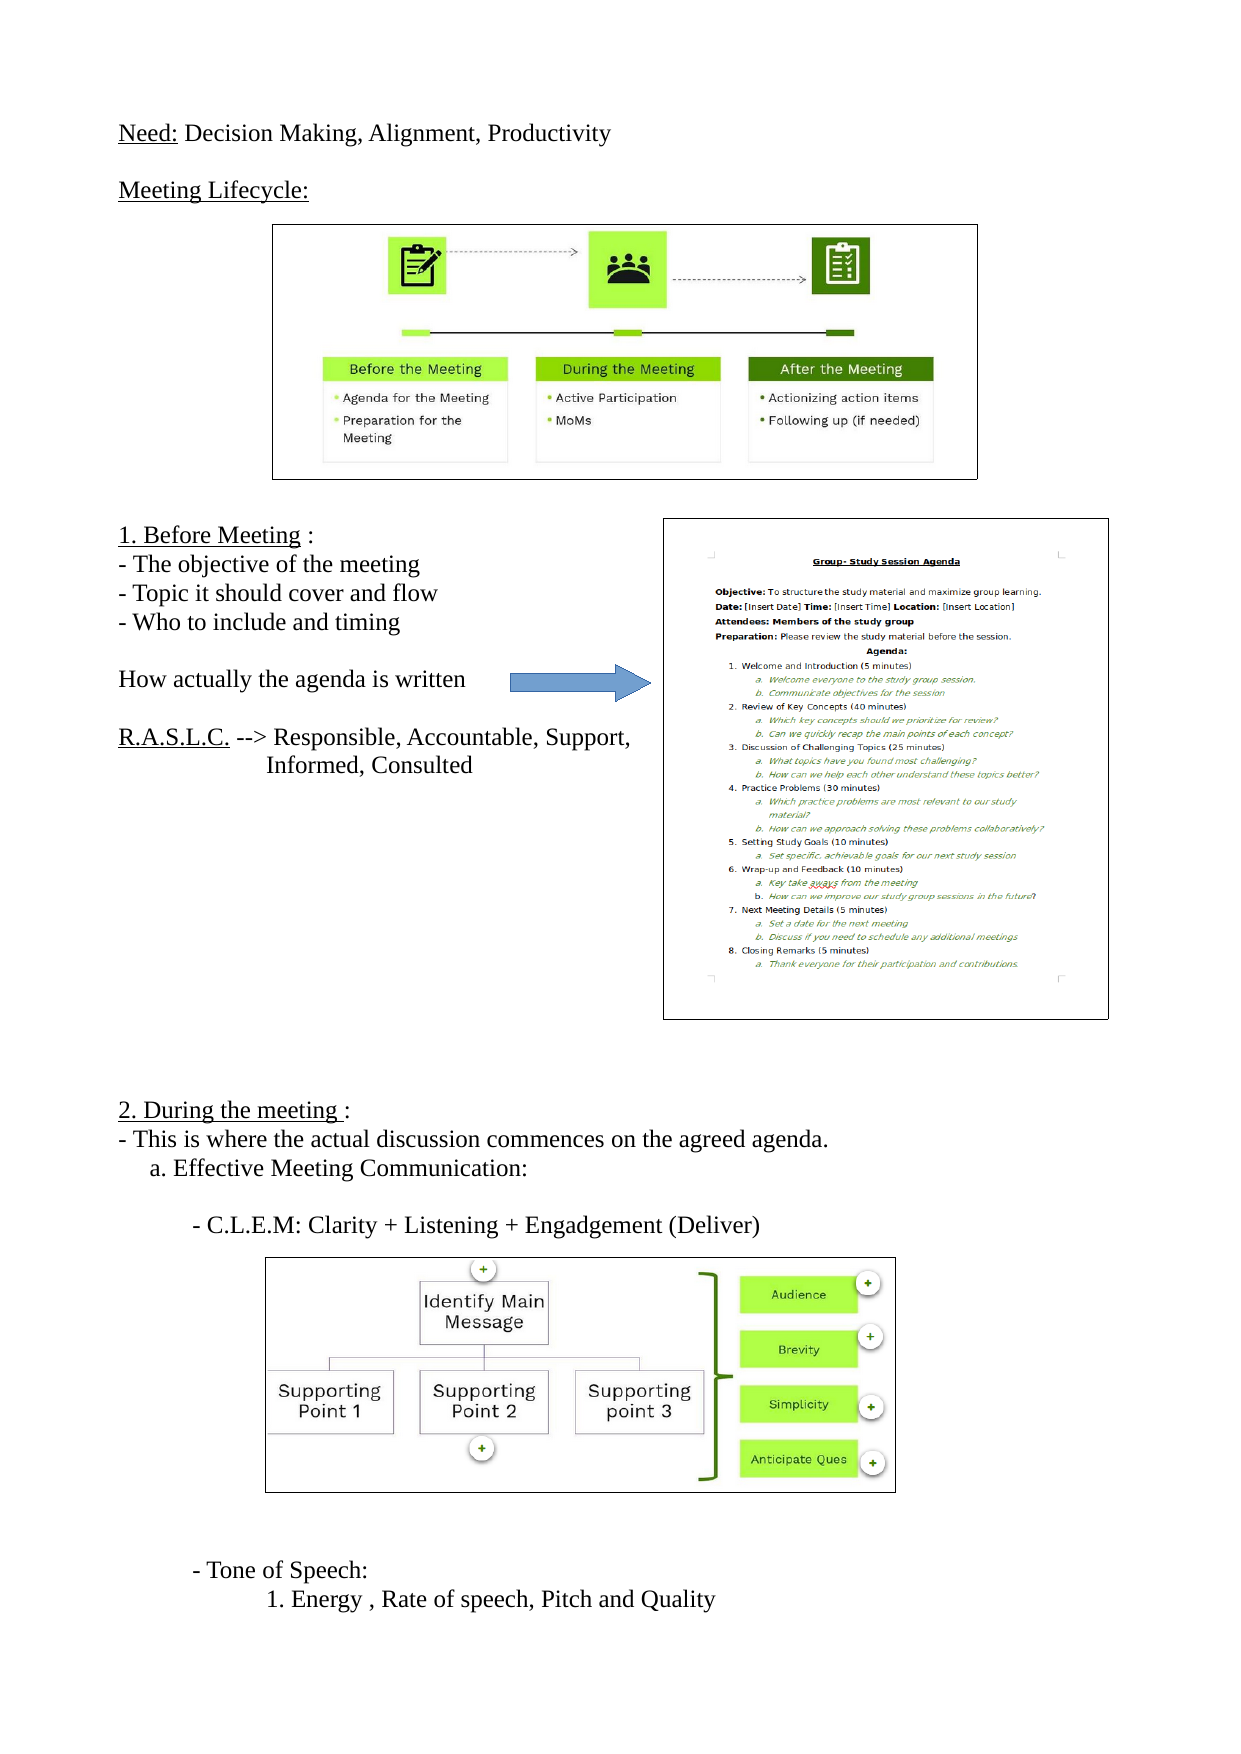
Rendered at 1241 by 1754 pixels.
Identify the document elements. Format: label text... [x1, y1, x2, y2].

text 2. During the meeting : [118, 1096, 1122, 1124]
text - This is where the actual discussion commences on the agreed agenda. [118, 1124, 1122, 1153]
text Meeting Lifecycle: [118, 176, 1122, 204]
text [617, 664, 663, 693]
text R.A.S.L.C. --> Responsible, Accountable, Support, Informed, Consulted [118, 722, 663, 779]
picture [267, 1260, 893, 1490]
text a. Effective Meeting Communication: [118, 1153, 1122, 1182]
text - Who to include and timing [118, 607, 663, 636]
text - C.L.E.M: Clarity + Listening + Engadgement (Deliver) [118, 1211, 1122, 1239]
picture [274, 227, 975, 477]
picture [665, 521, 1106, 1017]
text - Tone of Speech: [118, 1556, 1122, 1584]
text Need: Decision Making, Alignment, Productivity [118, 118, 1122, 147]
text - The objective of the meeting [118, 549, 663, 578]
text How actually the agenda is written [118, 664, 615, 693]
text 1. Energy , Rate of speech, Pitch and Quality [118, 1584, 1122, 1613]
text - Topic it should cover and flow [118, 578, 663, 607]
text 1. Before Meeting : [118, 521, 663, 549]
